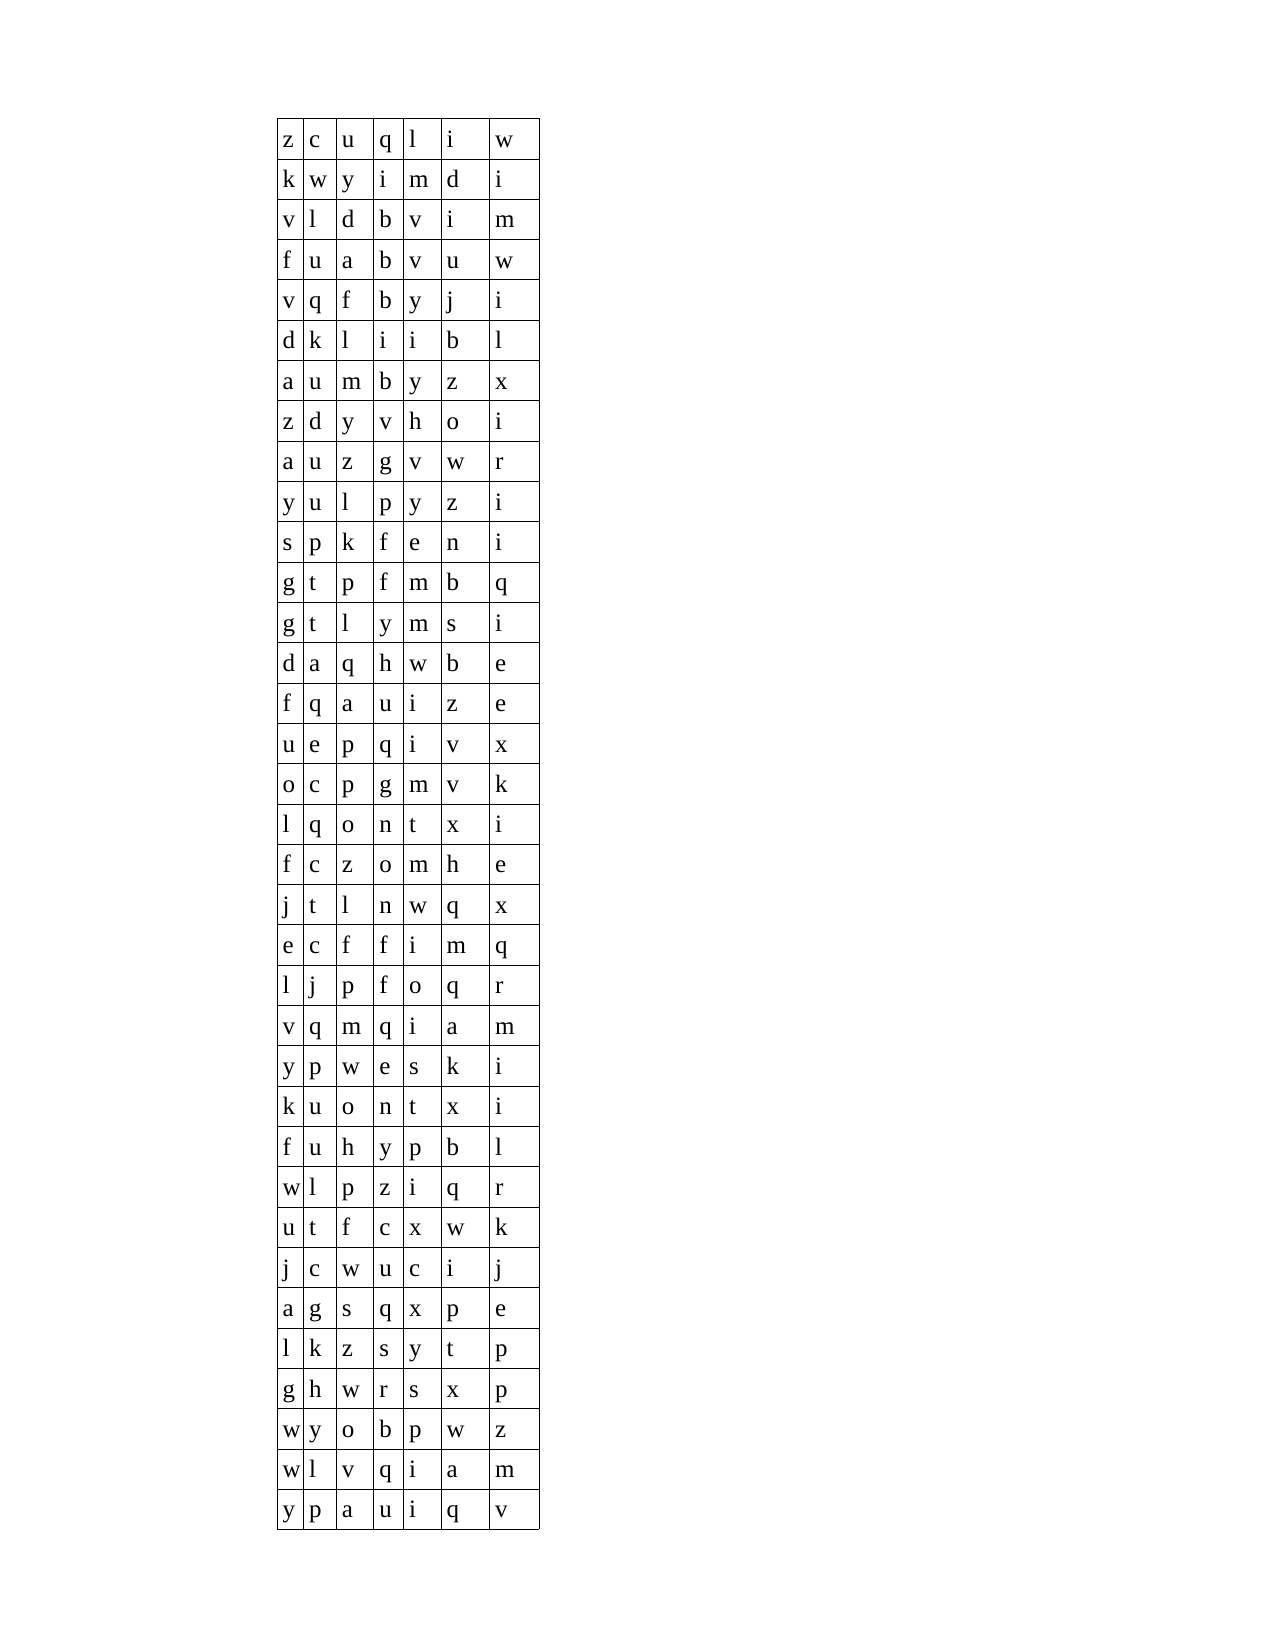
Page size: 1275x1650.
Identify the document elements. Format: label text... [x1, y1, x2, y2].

table_cell u [337, 119, 373, 158]
table_cell p [490, 1329, 539, 1368]
table_cell h [442, 845, 489, 884]
table_cell k [278, 1087, 303, 1126]
table_cell i [404, 1167, 441, 1207]
table_cell w [404, 643, 441, 682]
table_cell y [374, 603, 403, 642]
table_cell n [374, 1087, 403, 1126]
table_cell y [404, 1329, 441, 1368]
table_cell l [337, 603, 373, 642]
table_cell h [304, 1369, 336, 1408]
table_cell x [442, 805, 489, 844]
table_cell i [374, 160, 403, 199]
table_cell k [490, 1208, 539, 1247]
table_cell p [374, 482, 403, 521]
table_cell p [337, 563, 373, 602]
table_cell k [304, 321, 336, 360]
table_cell u [442, 240, 489, 279]
table_cell e [490, 684, 539, 723]
table_cell i [442, 200, 489, 239]
table_cell q [337, 643, 373, 682]
table_cell o [337, 1409, 373, 1448]
table_cell q [374, 1288, 403, 1327]
table_cell d [278, 321, 303, 360]
table_cell w [442, 1208, 489, 1247]
table_cell l [337, 321, 373, 360]
table_cell l [304, 1167, 336, 1207]
table_cell u [304, 1087, 336, 1126]
table_cell t [442, 1329, 489, 1368]
table_cell s [404, 1046, 441, 1086]
table_cell y [404, 482, 441, 521]
table_cell p [304, 1490, 336, 1529]
table_cell l [490, 1127, 539, 1166]
table_cell e [490, 643, 539, 682]
table_cell i [404, 1490, 441, 1529]
table_cell k [490, 764, 539, 803]
table_cell i [490, 160, 539, 199]
table_cell l [278, 1329, 303, 1368]
table_cell t [404, 805, 441, 844]
table_cell f [337, 1208, 373, 1247]
table_cell y [278, 482, 303, 521]
table_cell q [304, 280, 336, 320]
table_cell l [304, 1450, 336, 1489]
table_cell m [490, 1006, 539, 1045]
table_cell m [404, 160, 441, 199]
table_cell i [490, 522, 539, 562]
table_cell d [304, 401, 336, 441]
table_cell q [442, 966, 489, 1005]
table_cell g [304, 1288, 336, 1327]
table_cell o [404, 966, 441, 1005]
table_cell m [490, 1450, 539, 1489]
table_cell r [490, 966, 539, 1005]
table_cell x [490, 885, 539, 924]
table_cell v [374, 401, 403, 441]
table_cell a [337, 684, 373, 723]
table_cell e [278, 925, 303, 965]
table_cell y [404, 361, 441, 400]
table_cell p [442, 1288, 489, 1327]
table_cell f [278, 1127, 303, 1166]
table_cell c [304, 1248, 336, 1287]
table_cell s [374, 1329, 403, 1368]
table_cell x [490, 361, 539, 400]
table_cell q [304, 805, 336, 844]
table_cell i [404, 925, 441, 965]
table_cell b [374, 200, 403, 239]
table_cell s [337, 1288, 373, 1327]
table_cell q [442, 1490, 489, 1529]
table_cell k [304, 1329, 336, 1368]
table_cell p [404, 1409, 441, 1448]
table_cell d [442, 160, 489, 199]
table_cell m [404, 563, 441, 602]
table_cell q [442, 1167, 489, 1207]
table_cell g [278, 1369, 303, 1408]
table_cell i [442, 119, 489, 158]
table_cell d [278, 643, 303, 682]
table_cell p [337, 724, 373, 763]
table_cell i [404, 684, 441, 723]
table_cell c [374, 1208, 403, 1247]
table_cell o [442, 401, 489, 441]
table_cell q [304, 684, 336, 723]
table_cell z [374, 1167, 403, 1207]
table_cell e [490, 845, 539, 884]
table_cell y [337, 160, 373, 199]
table_cell r [490, 1167, 539, 1207]
table_cell l [278, 805, 303, 844]
table_cell a [442, 1450, 489, 1489]
table_cell v [278, 200, 303, 239]
table_cell j [278, 1248, 303, 1287]
table_cell u [374, 1490, 403, 1529]
table_cell q [374, 1006, 403, 1045]
table_cell o [278, 764, 303, 803]
table_cell p [337, 1167, 373, 1207]
table_cell c [304, 925, 336, 965]
table_cell w [278, 1450, 303, 1489]
table_cell l [490, 321, 539, 360]
table_cell w [490, 119, 539, 158]
table_cell w [337, 1046, 373, 1086]
table_cell z [278, 401, 303, 441]
table_cell z [337, 442, 373, 481]
table_cell y [374, 1127, 403, 1166]
table_cell w [304, 160, 336, 199]
table_cell u [374, 684, 403, 723]
table_cell f [374, 925, 403, 965]
table_cell f [374, 966, 403, 1005]
table_cell n [374, 885, 403, 924]
table_cell s [278, 522, 303, 562]
table_cell a [442, 1006, 489, 1045]
table_cell v [404, 442, 441, 481]
table_cell b [442, 563, 489, 602]
table_cell h [337, 1127, 373, 1166]
table_cell m [404, 845, 441, 884]
table_cell z [442, 684, 489, 723]
table_cell c [304, 119, 336, 158]
table_cell v [404, 240, 441, 279]
table_cell f [374, 522, 403, 562]
table_cell w [490, 240, 539, 279]
table_cell w [442, 1409, 489, 1448]
table_cell z [278, 119, 303, 158]
table_cell i [442, 1248, 489, 1287]
table_cell a [278, 361, 303, 400]
table_cell m [337, 1006, 373, 1045]
table_cell e [490, 1288, 539, 1327]
table_cell q [374, 1450, 403, 1489]
table_cell z [490, 1409, 539, 1448]
table_cell f [374, 563, 403, 602]
table_cell s [404, 1369, 441, 1408]
table_cell o [337, 1087, 373, 1126]
table_cell i [490, 1087, 539, 1126]
table_cell b [374, 240, 403, 279]
table_cell p [337, 764, 373, 803]
table_cell m [404, 603, 441, 642]
table_cell h [404, 401, 441, 441]
table_cell q [374, 724, 403, 763]
table_cell a [304, 643, 336, 682]
table_cell i [490, 603, 539, 642]
table_cell n [442, 522, 489, 562]
table_cell n [374, 805, 403, 844]
table_cell o [337, 805, 373, 844]
table_cell v [278, 280, 303, 320]
table_cell k [278, 160, 303, 199]
table_cell q [490, 563, 539, 602]
table_cell r [490, 442, 539, 481]
table_cell f [337, 280, 373, 320]
table_cell p [304, 522, 336, 562]
table_cell x [490, 724, 539, 763]
table_cell a [278, 442, 303, 481]
table_cell o [374, 845, 403, 884]
table_cell i [404, 1450, 441, 1489]
table_cell t [304, 603, 336, 642]
table_cell j [278, 885, 303, 924]
table_cell c [304, 845, 336, 884]
table_cell x [404, 1288, 441, 1327]
table_cell l [304, 200, 336, 239]
table_cell g [278, 563, 303, 602]
table_cell r [374, 1369, 403, 1408]
table_cell w [337, 1369, 373, 1408]
table_cell b [442, 321, 489, 360]
table_cell c [304, 764, 336, 803]
table_cell y [304, 1409, 336, 1448]
table_cell f [337, 925, 373, 965]
table_cell i [490, 482, 539, 521]
table_cell m [442, 925, 489, 965]
table_cell f [278, 684, 303, 723]
table_cell b [374, 1409, 403, 1448]
table_cell i [490, 280, 539, 320]
table_cell q [490, 925, 539, 965]
table_cell w [278, 1167, 303, 1207]
table_cell a [337, 1490, 373, 1529]
table_cell w [337, 1248, 373, 1287]
table_cell i [404, 321, 441, 360]
table_cell y [278, 1046, 303, 1086]
table_cell f [278, 240, 303, 279]
table_cell j [490, 1248, 539, 1287]
table_cell i [374, 321, 403, 360]
table_cell v [442, 724, 489, 763]
table_cell h [374, 643, 403, 682]
table_cell u [304, 361, 336, 400]
table_cell g [374, 764, 403, 803]
table_cell i [490, 805, 539, 844]
table_cell u [278, 724, 303, 763]
table_cell z [442, 482, 489, 521]
table_cell p [304, 1046, 336, 1086]
table_cell b [442, 643, 489, 682]
table_cell u [304, 482, 336, 521]
table_cell u [304, 1127, 336, 1166]
table_cell y [278, 1490, 303, 1529]
table_cell v [337, 1450, 373, 1489]
table_cell l [404, 119, 441, 158]
table_cell w [278, 1409, 303, 1448]
table_cell j [442, 280, 489, 320]
table_cell i [490, 1046, 539, 1086]
table_cell w [442, 442, 489, 481]
table_cell v [404, 200, 441, 239]
table_cell q [374, 119, 403, 158]
table_cell w [404, 885, 441, 924]
table_cell y [337, 401, 373, 441]
table_cell m [404, 764, 441, 803]
table_cell b [442, 1127, 489, 1166]
table_cell i [490, 401, 539, 441]
table_cell x [442, 1369, 489, 1408]
table_cell m [337, 361, 373, 400]
table_cell g [374, 442, 403, 481]
table_cell t [404, 1087, 441, 1126]
table_cell p [490, 1369, 539, 1408]
table_cell v [278, 1006, 303, 1045]
table_cell y [404, 280, 441, 320]
table_cell x [442, 1087, 489, 1126]
table_cell z [337, 845, 373, 884]
table_cell u [304, 442, 336, 481]
table_cell f [278, 845, 303, 884]
table_cell p [337, 966, 373, 1005]
table_cell k [442, 1046, 489, 1086]
table_cell b [374, 280, 403, 320]
table_cell g [278, 603, 303, 642]
table_cell t [304, 1208, 336, 1247]
table_cell d [337, 200, 373, 239]
table_cell t [304, 885, 336, 924]
table_cell j [304, 966, 336, 1005]
table_cell v [442, 764, 489, 803]
table_cell k [337, 522, 373, 562]
table_cell i [404, 724, 441, 763]
table_cell a [278, 1288, 303, 1327]
table_cell z [442, 361, 489, 400]
table_cell e [404, 522, 441, 562]
table_cell u [304, 240, 336, 279]
table_cell p [404, 1127, 441, 1166]
table_cell u [278, 1208, 303, 1247]
table_cell b [374, 361, 403, 400]
table_cell a [337, 240, 373, 279]
table_cell z [337, 1329, 373, 1368]
table_cell q [442, 885, 489, 924]
table_cell s [442, 603, 489, 642]
table_cell c [404, 1248, 441, 1287]
table_cell e [304, 724, 336, 763]
table_cell l [337, 885, 373, 924]
table_cell v [490, 1490, 539, 1529]
table_cell x [404, 1208, 441, 1247]
table_cell q [304, 1006, 336, 1045]
table_cell l [337, 482, 373, 521]
table_cell m [490, 200, 539, 239]
table_cell e [374, 1046, 403, 1086]
table_cell t [304, 563, 336, 602]
table_cell l [278, 966, 303, 1005]
table_cell i [404, 1006, 441, 1045]
table_cell u [374, 1248, 403, 1287]
